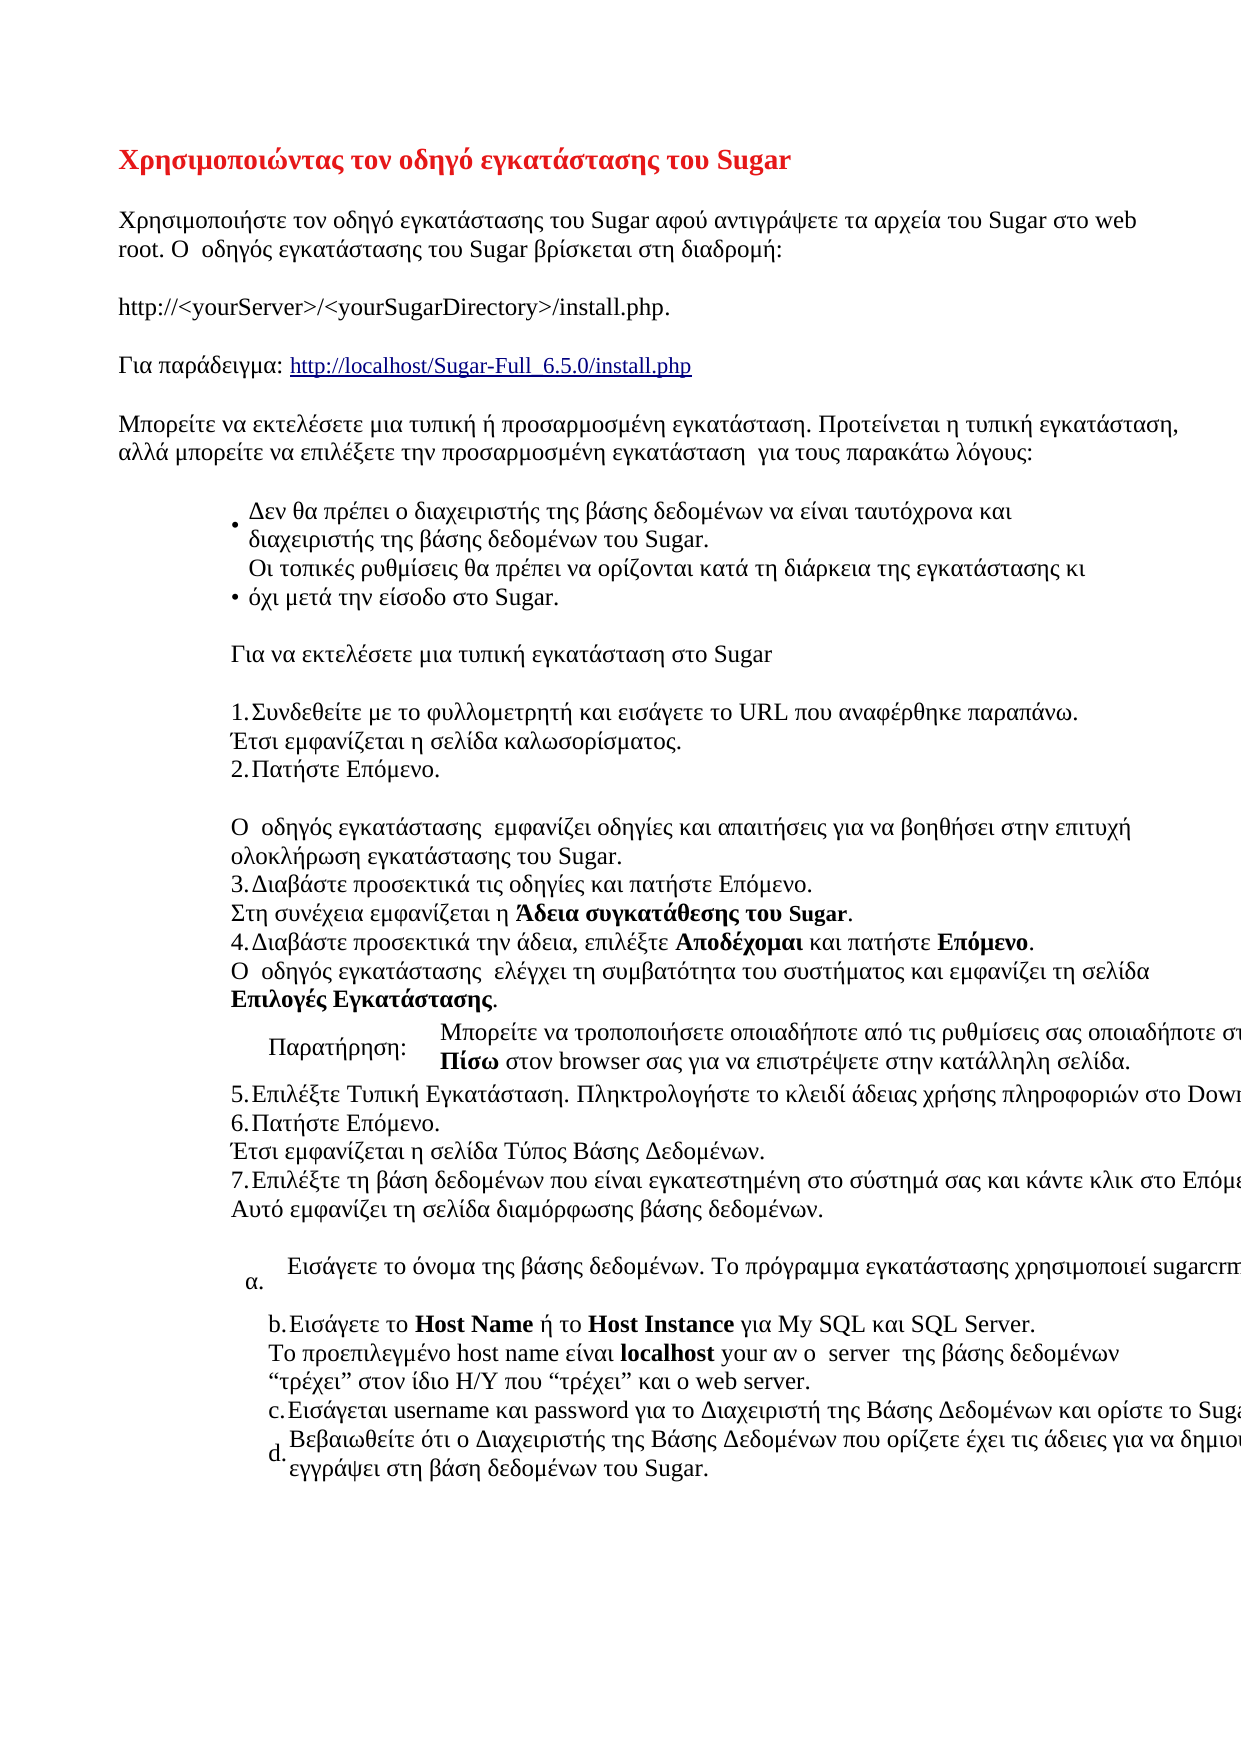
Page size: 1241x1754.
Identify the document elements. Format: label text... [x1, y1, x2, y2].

text Χρησιμοποιήστε τον οδηγό εγκατάστασης του Sugar αφού αντιγράψετε τα αρχεία του Sugar στο web root. Ο οδηγός εγκατάστασης του Sugar βρίσκεται στη διαδρομή: [118, 205, 1181, 263]
table_header 1. [231, 697, 251, 726]
table_header 2. [231, 755, 251, 783]
table_header α. [245, 1251, 287, 1309]
table_header Διαβάστε προσεκτικά τις οδηγίες και πατήστε Επόμενο. [251, 870, 1129, 898]
text Το προεπιλεγμένο host name είναι localhost your αν ο server της βάσης δεδομένων “τρέχει” στον ίδιο Η/Υ που “τρέχει” και ο web server. [268, 1338, 1181, 1395]
table_header Εισάγετε το Host Name ή το Host Instance για My SQL και SQL Server. [289, 1309, 1240, 1338]
table_header Πατήστε Επόμενο. [251, 1108, 531, 1136]
table_header • [231, 553, 248, 639]
text Μπορείτε να εκτελέσετε μια τυπική ή προσαρμοσμένη εγκατάσταση. Προτείνεται η τυπική εγκατάσταση, αλλά μπορείτε να επιλέξετε την προσαρμοσμένη εγκατάσταση για τους παρακάτω λόγους: [118, 409, 1181, 466]
table_header Εισάγετε το όνομα της βάσης δεδομένων. Το πρόγραμμα εγκατάστασης χρησιμοποιεί sugarcrm ως προεπιλεγμένο όνομα για τη βάση δεδομένων. Μπορείτε να καθορίσετε ένα νέο όνομα. [287, 1251, 1240, 1309]
text Έτσι εμφανίζεται η σελίδα Τύπος Βάσης Δεδομένων. [231, 1136, 1181, 1165]
table_header d. [268, 1424, 289, 1481]
text Ο οδηγός εγκατάστασης ελέγχει τη συμβατότητα του συστήματος και εμφανίζει τη σελίδα Επιλογές Εγκατάστασης. [231, 956, 1181, 1013]
table_header Επιλέξτε τη βάση δεδομένων που είναι εγκατεστημένη στο σύστημά σας και κάντε κλικ στο Επόμενο. [251, 1165, 1240, 1194]
table_header b. [268, 1309, 289, 1338]
subtitle Χρησιμοποιώντας τον οδηγό εγκατάστασης του Sugar [118, 142, 1181, 176]
table_header Εισάγεται username και password για το Διαχειριστή της Βάσης Δεδομένων και ορίστε το Sugar Username για τη Βάση Δεδομένων. [288, 1395, 1240, 1424]
table_header b. [272, 1322, 277, 1331]
table_header 3. [231, 870, 251, 898]
table_header 4. [231, 927, 251, 956]
table_header c. [268, 1395, 287, 1424]
table_header Μπορείτε να τροποποιήσετε οποιαδήποτε από τις ρυθμίσεις σας οποιαδήποτε στιγμή πριν να κάνετε κλικ στο Εγκατάσταση στο Μενού Ρύθμιση Επιβεβαίωση. Για να τροποποιήσετε τις ρυθμίσεις, κάντε κλικ στο κουμπί Πίσω στον browser σας για να επιστρέψετε στην κατάλληλη σελίδα. [440, 1013, 1240, 1079]
table_header • [231, 496, 248, 553]
table_header 6. [231, 1108, 251, 1136]
text Ο οδηγός εγκατάστασης εμφανίζει οδηγίες και απαιτήσεις για να βοηθήσει στην επιτυχή ολοκλήρωση εγκατάστασης του Sugar. [231, 812, 1181, 869]
table_header Διαβάστε προσεκτικά την άδεια, επιλέξτε Αποδέχομαι και πατήστε Επόμενο. [251, 927, 1162, 956]
text Αυτό εμφανίζει τη σελίδα διαμόρφωσης βάσης δεδομένων. [231, 1194, 1181, 1223]
text Για να εκτελέσετε μια τυπική εγκατάσταση στο Sugar [231, 639, 1181, 668]
table_header Πατήστε Επόμενο. [251, 755, 587, 783]
table_header Βεβαιωθείτε ότι ο Διαχειριστής της Βάσης Δεδομένων που ορίζετε έχει τις άδειες για να δημιουργήσει και να εγγράψει στη βάση δεδομένων του Sugar. [289, 1424, 1240, 1481]
table_header 5. [231, 1079, 251, 1108]
text Στη συνέχεια εμφανίζεται η Άδεια συγκατάθεσης του Sugar. [231, 898, 1181, 927]
table_header Οι τοπικές ρυθμίσεις θα πρέπει να ορίζονται κατά τη διάρκεια της εγκατάστασης κι όχι μετά την είσοδο στο Sugar. [248, 553, 1116, 639]
table_header Παρατήρηση: [268, 1013, 440, 1079]
text http://<yourServer>/<yourSugarDirectory>/install.php. [118, 292, 1181, 321]
table_header Συνδεθείτε με το φυλλομετρητή και εισάγετε το URL που αναφέρθηκε παραπάνω. [251, 697, 1135, 726]
table_header Επιλέξτε Τυπική Εγκατάσταση. Πληκτρολογήστε το κλειδί άδειας χρήσης πληροφοριών στο Download Key field. Μπορείτε επίσης να το πληκτρολογήσετε αφού έχετε εγκαταστήσει την εφαρμογή. [251, 1079, 1240, 1108]
table_header 7. [231, 1165, 251, 1194]
table_header Δεν θα πρέπει ο διαχειριστής της βάσης δεδομένων να είναι ταυτόχρονα και διαχειριστής της βάσης δεδομένων του Sugar. [248, 496, 1113, 553]
text Έτσι εμφανίζεται η σελίδα καλωσορίσματος. [231, 726, 1181, 754]
text Για παράδειγμα: http://localhost/Sugar-Full_6.5.0/install.php [118, 351, 1181, 379]
